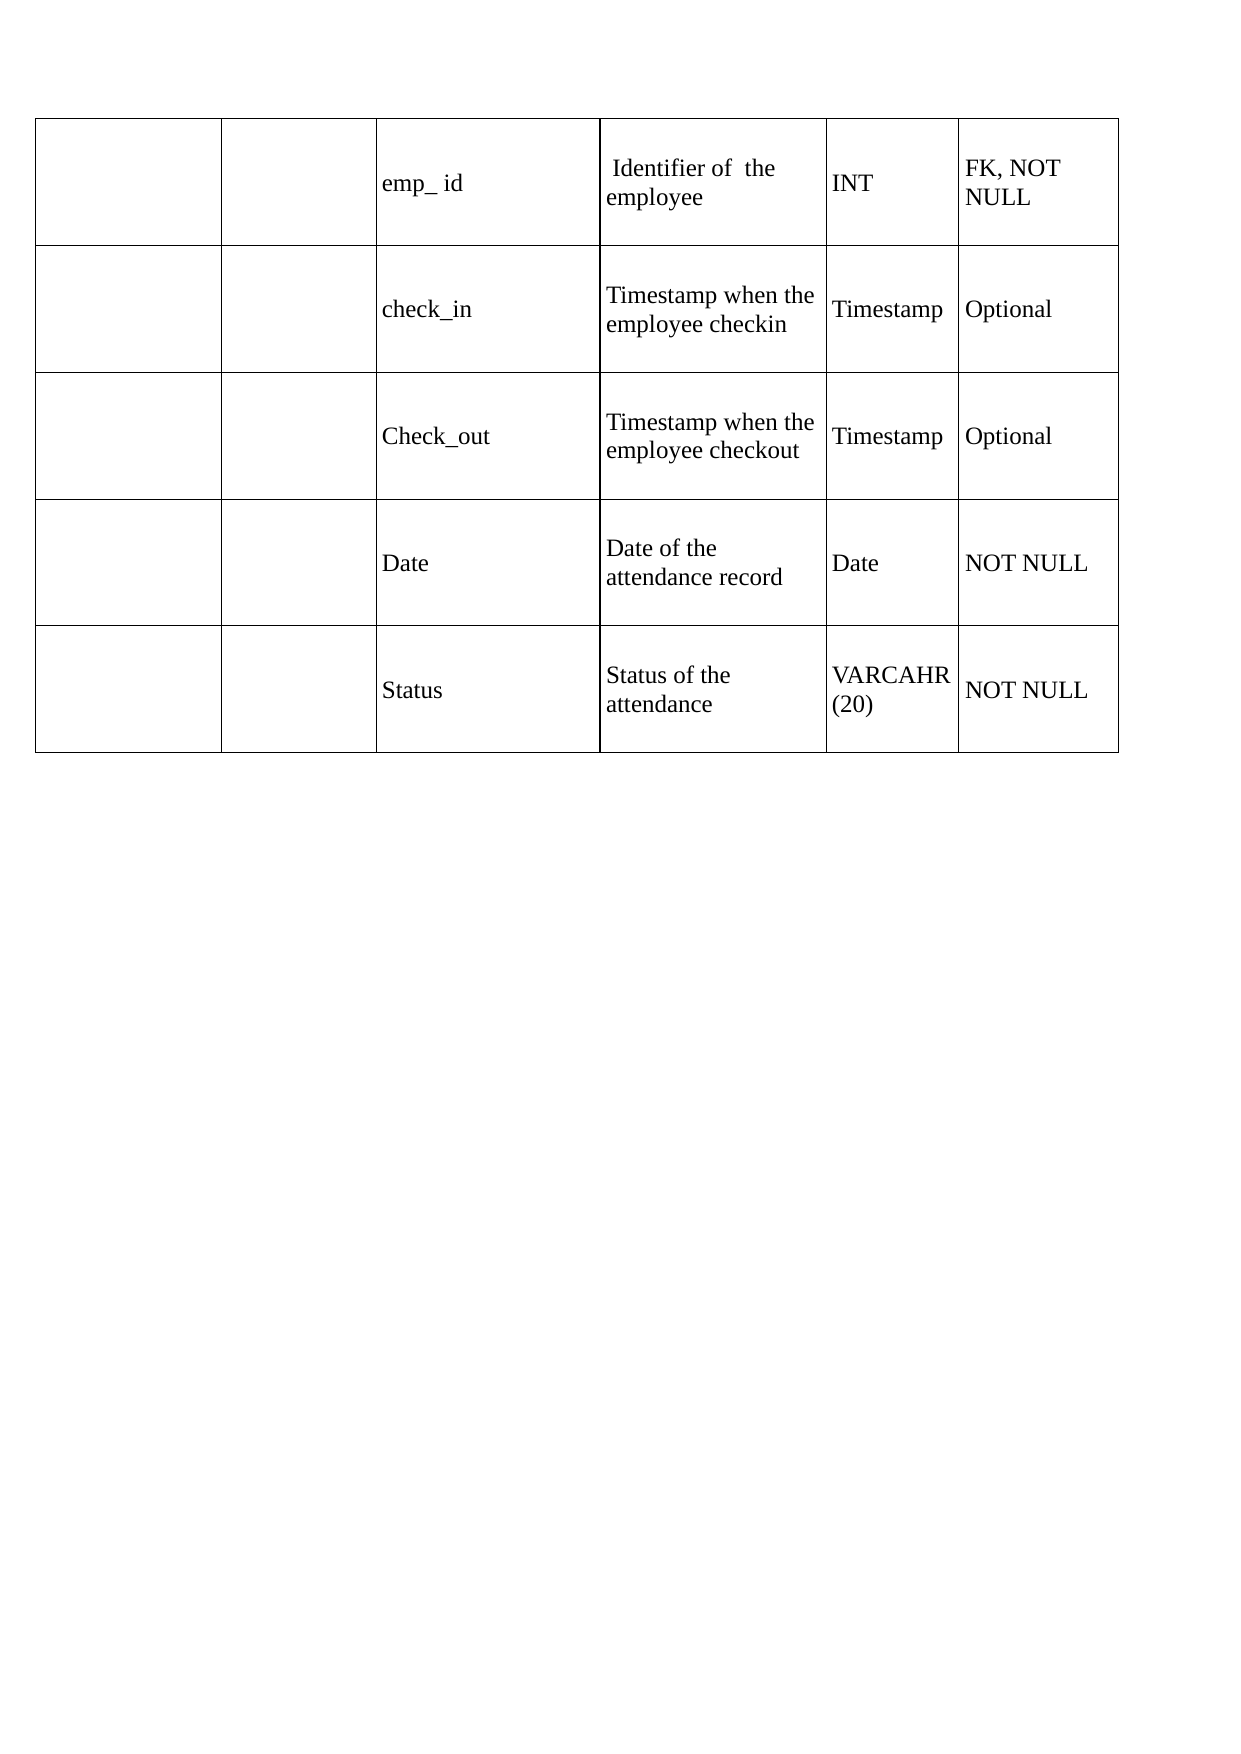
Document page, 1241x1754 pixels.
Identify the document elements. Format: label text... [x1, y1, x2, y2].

table_cell Identifier of the employee [601, 119, 826, 245]
table_cell FK, NOT NULL [959, 119, 1118, 245]
table_cell [222, 373, 376, 498]
table_cell Timestamp [827, 246, 958, 372]
table_cell Date [827, 500, 958, 625]
table_cell [222, 500, 376, 625]
table_cell Date of the attendance record [601, 500, 826, 625]
table_cell [222, 119, 376, 245]
table_cell Date [377, 500, 599, 625]
table_cell check_in [377, 246, 599, 372]
table_cell Timestamp when the employee checkin [601, 246, 826, 372]
table_cell [222, 626, 376, 752]
table_cell emp_ id [377, 119, 599, 245]
table_cell [36, 626, 221, 752]
table_cell Optional [959, 246, 1118, 372]
table_cell Status [377, 626, 599, 752]
table_cell Status of the attendance [601, 626, 826, 752]
table_cell Optional [959, 373, 1118, 498]
table_cell [36, 373, 221, 498]
table_cell [222, 246, 376, 372]
table_cell Check_out [377, 373, 599, 498]
table_cell Timestamp [827, 373, 958, 498]
table_cell Timestamp when the employee checkout [601, 373, 826, 498]
table_cell [36, 119, 221, 245]
table_cell [36, 500, 221, 625]
table_cell [36, 246, 221, 372]
table_cell NOT NULL [959, 500, 1118, 625]
table_cell VARCAHR(20) [827, 626, 958, 752]
table_cell NOT NULL [959, 626, 1118, 752]
table_cell INT [827, 119, 958, 245]
